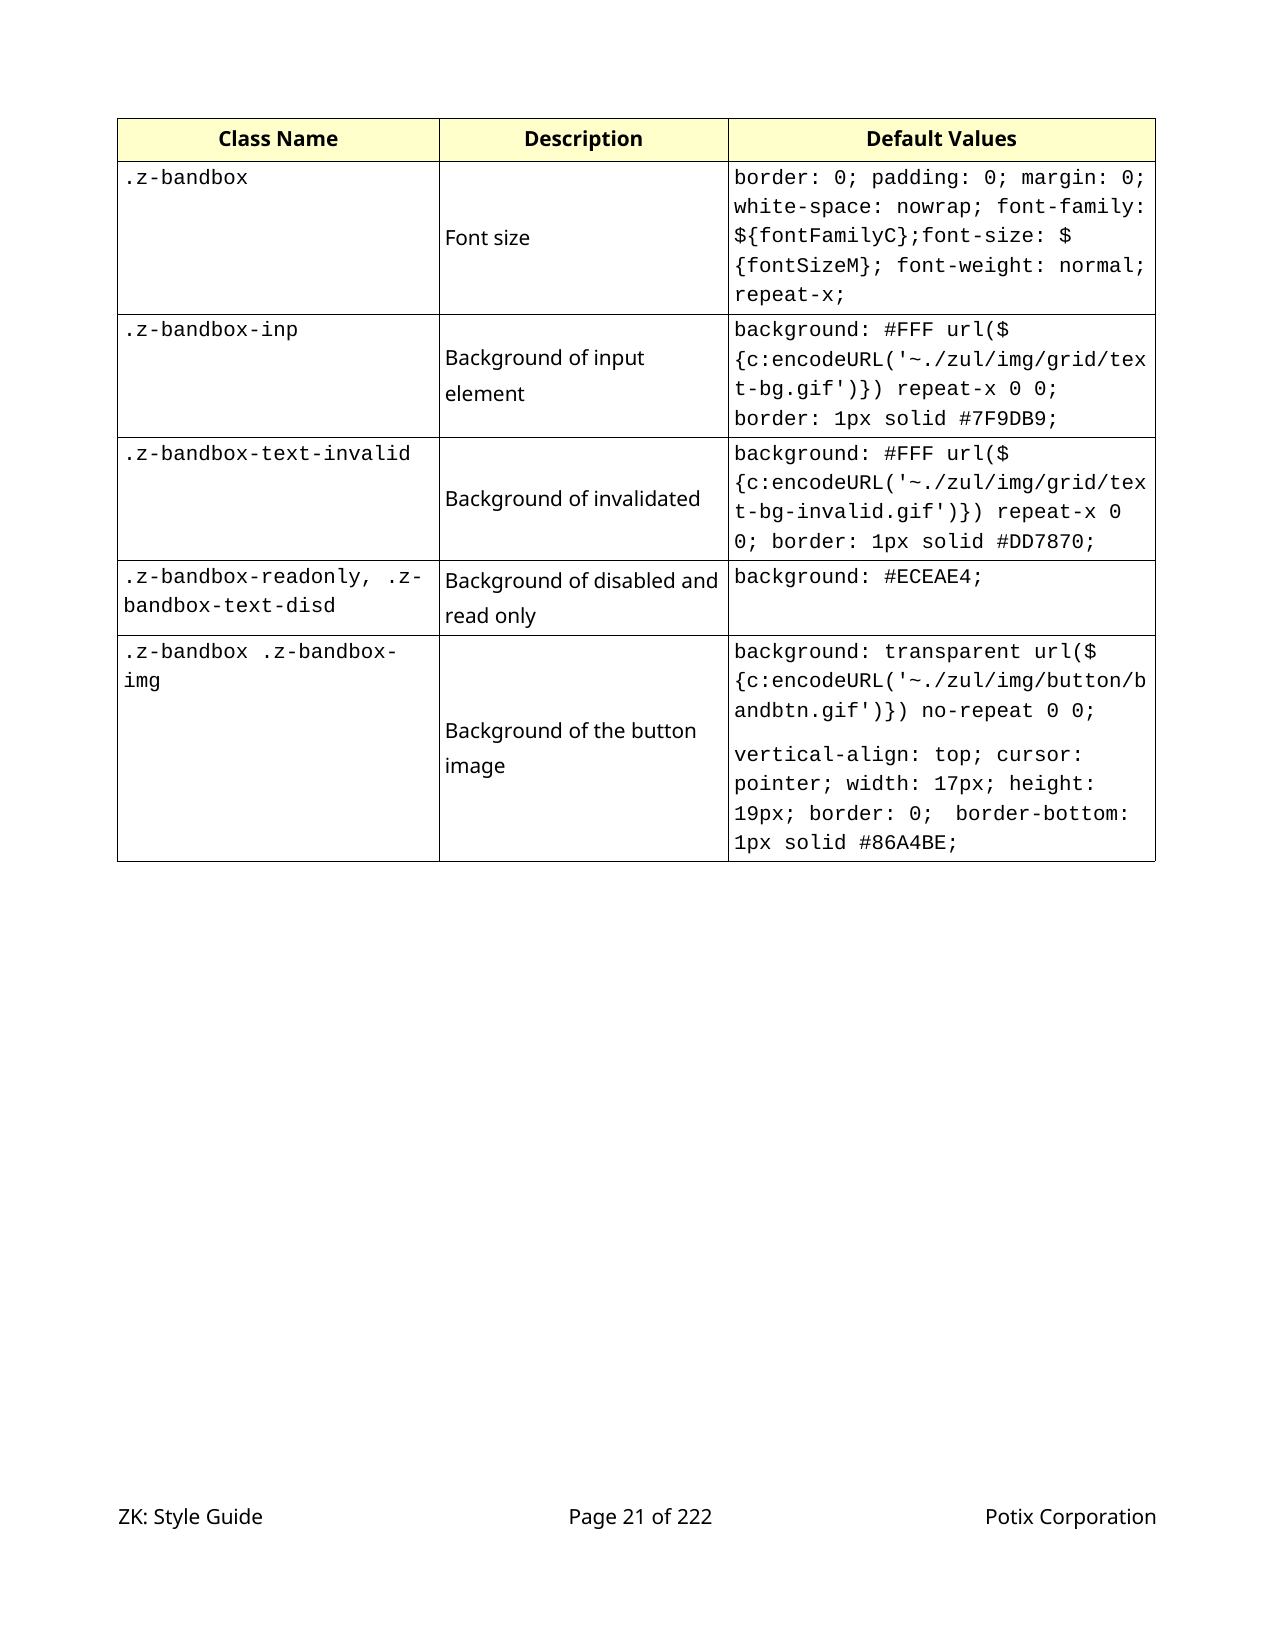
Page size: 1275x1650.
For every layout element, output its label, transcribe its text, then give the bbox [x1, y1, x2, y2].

table_header Description [440, 119, 728, 161]
table_cell background: #FFF url(${c:encodeURL('~./zul/img/grid/text-bg.gif')}) repeat-x 0 0; border: 1px solid #7F9DB9; [729, 315, 1155, 437]
table_cell background: #FFF url(${c:encodeURL('~./zul/img/grid/text-bg-invalid.gif')}) repeat-x 0 0; border: 1px solid #DD7870; [729, 438, 1155, 560]
table_header Default Values [729, 119, 1155, 161]
table_cell .z-bandbox-text-invalid [118, 438, 439, 560]
table_cell Background of input element [440, 315, 728, 437]
table_cell Font size [440, 162, 728, 314]
table_cell .z-bandbox .z-bandbox-img [118, 636, 439, 861]
table_cell .z-bandbox-inp [118, 315, 439, 437]
table_cell background: transparent url(${c:encodeURL('~./zul/img/button/bandbtn.gif')}) no-repeat 0 0; vertical-align: top; cursor: pointer; width: 17px; height: 19px; border: 0; border-bottom: 1px solid #86A4BE; [729, 636, 1155, 861]
table_header Class Name [118, 119, 439, 161]
table_cell Background of invalidated [440, 438, 728, 560]
table_cell border: 0; padding: 0; margin: 0; white-space: nowrap; font-family: ${fontFamilyC};font-size: ${fontSizeM}; font-weight: normal; repeat-x; [729, 162, 1155, 314]
table_cell background: #ECEAE4; [729, 561, 1155, 635]
table_cell .z-bandbox-readonly, .z-bandbox-text-disd [118, 561, 439, 635]
table_cell .z-bandbox [118, 162, 439, 314]
table_cell Background of the button image [440, 636, 728, 861]
table_cell Background of disabled and read only [440, 561, 728, 635]
